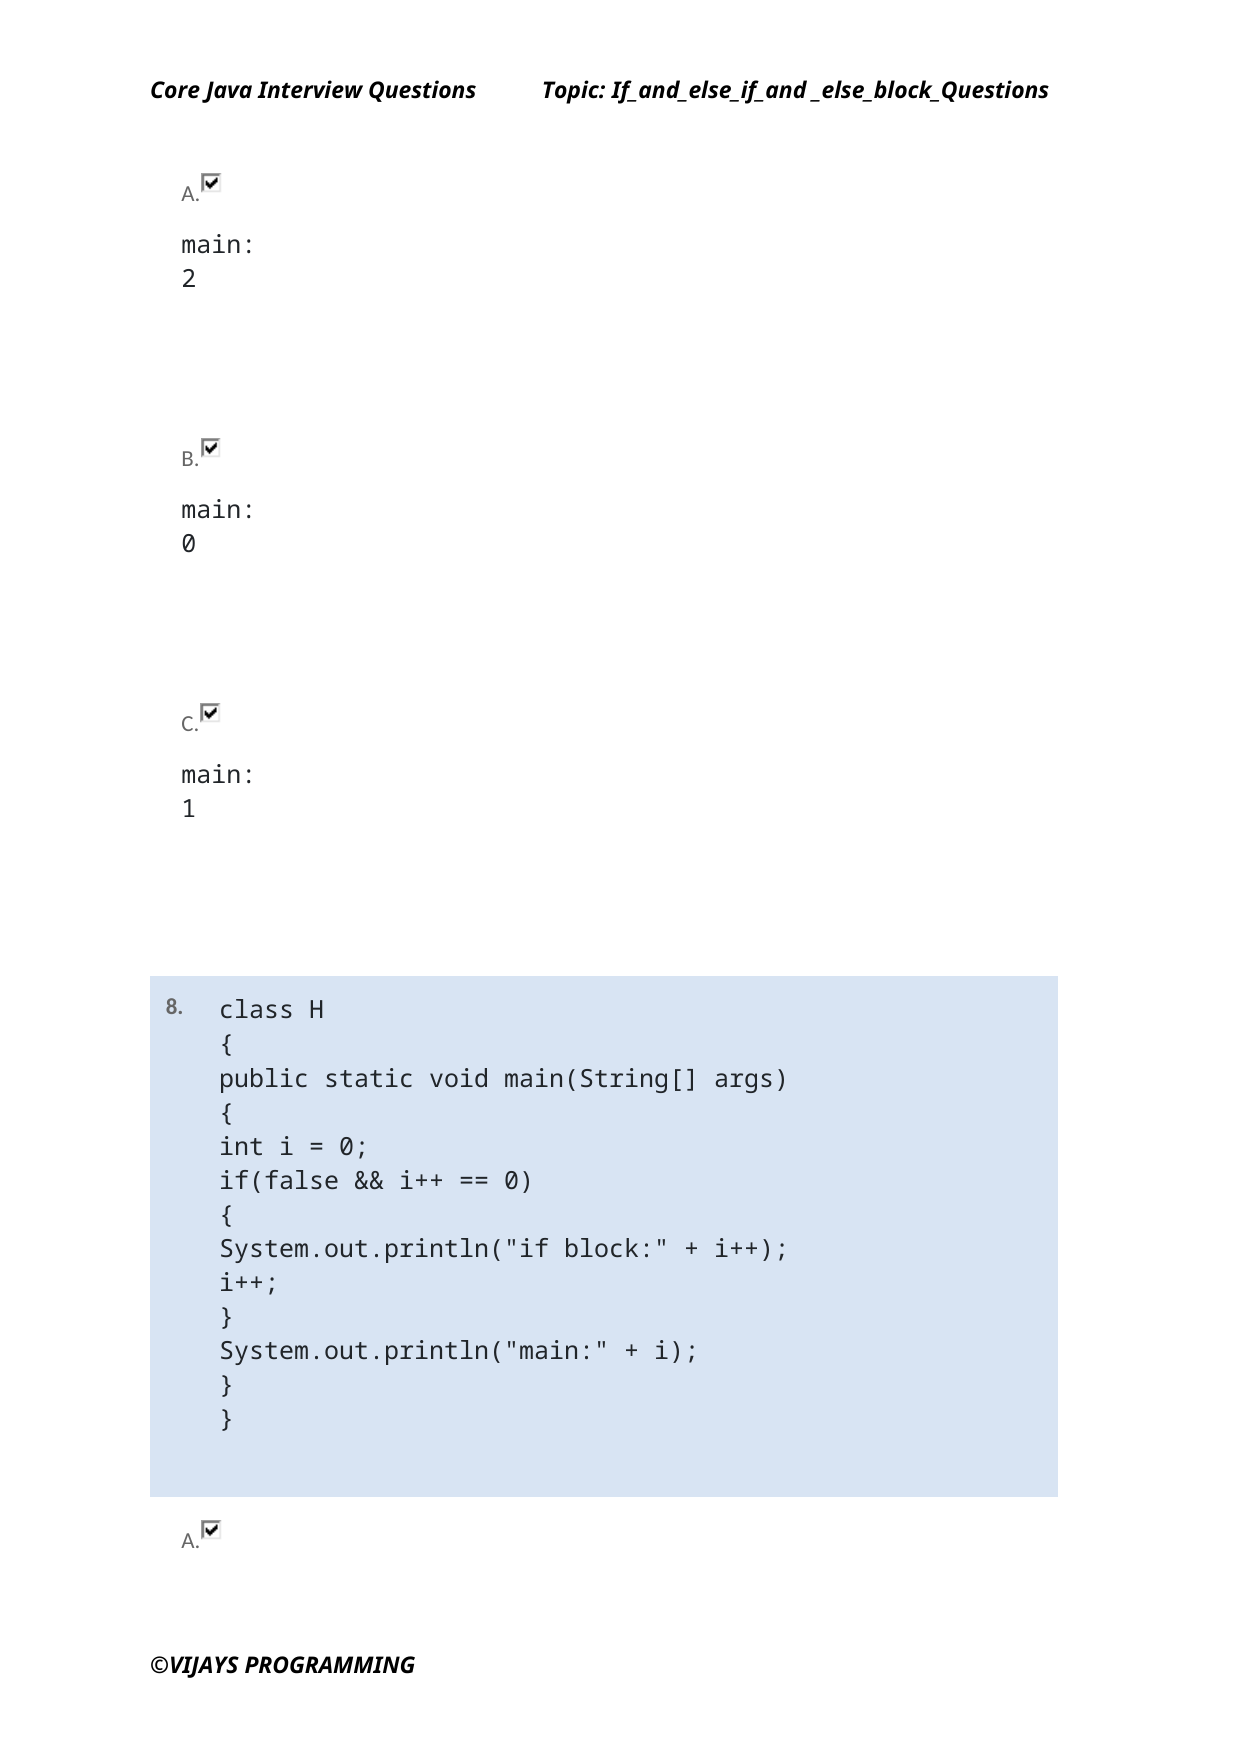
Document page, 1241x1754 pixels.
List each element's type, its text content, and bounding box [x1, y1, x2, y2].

table_header C. main:1 [181, 696, 264, 961]
table_cell 8. [150, 976, 203, 1497]
table_cell [150, 1497, 1090, 1589]
table_header A. [181, 1513, 319, 1573]
table_cell [150, 150, 1090, 976]
table_header B. main:0 [181, 431, 264, 696]
table_header A. main:2 [181, 166, 264, 431]
table_cell class H { public static void main(String[] args) { int i = 0; if(false && i++ == 0) { System.out.println("if block:" + i++); i++; } System.out.println("main:" + i); } } [203, 976, 1058, 1497]
table_cell [1058, 976, 1090, 1497]
